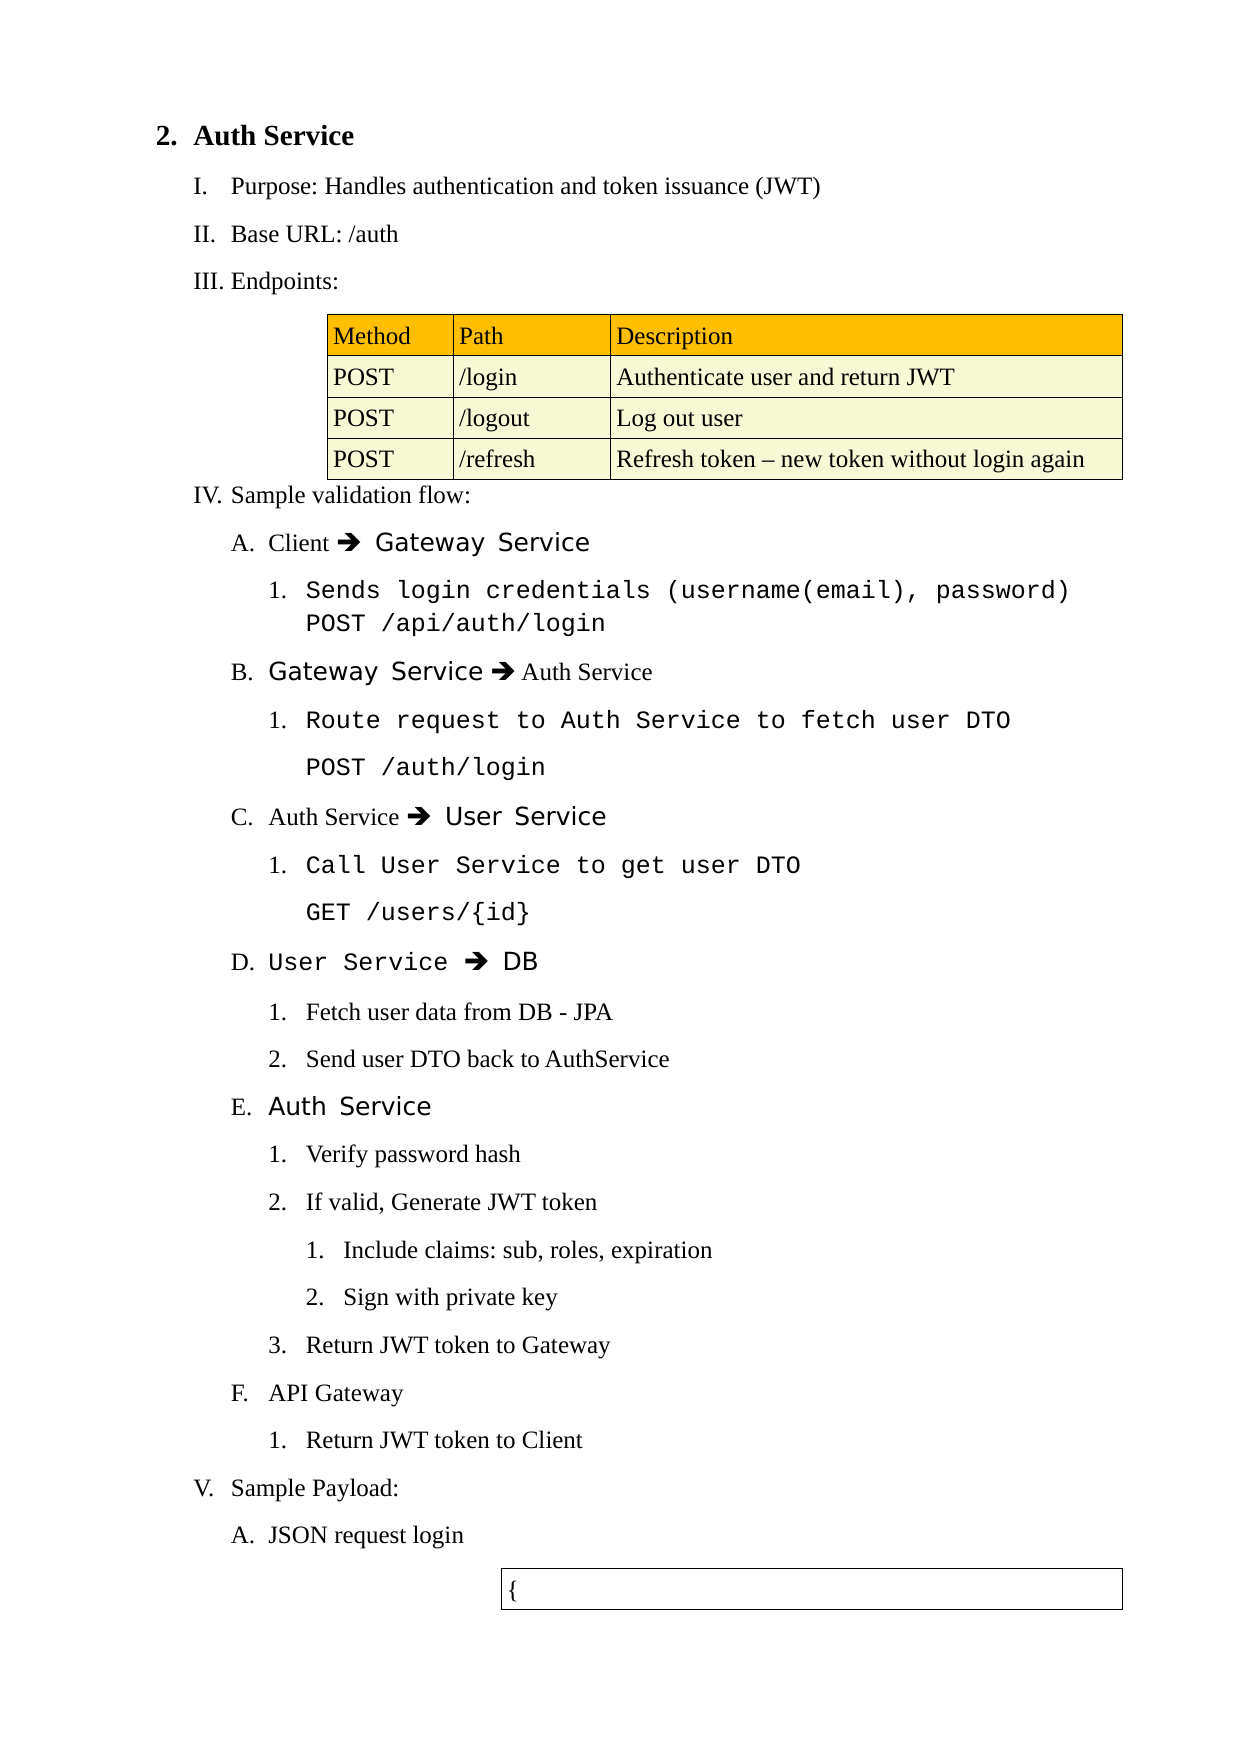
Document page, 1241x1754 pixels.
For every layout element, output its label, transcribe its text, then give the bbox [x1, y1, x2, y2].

table_cell Log out user [611, 398, 1122, 438]
list Auth Service ➔ User Service [231, 802, 1122, 831]
table_cell POST [328, 398, 453, 438]
list Call User Service to get user DTO [268, 850, 1122, 881]
table_header { [502, 1569, 1122, 1609]
list Purpose: Handles authentication and token issuance (JWT) [193, 171, 1122, 200]
list User Service ➔ DB [231, 947, 1122, 978]
list Sample Payload: [193, 1473, 1122, 1502]
table_cell POST [328, 356, 453, 397]
table_header Path [454, 315, 610, 355]
list If valid, Generate JWT token [268, 1187, 1122, 1216]
list Sample validation flow: [193, 480, 1122, 509]
table_cell POST [328, 439, 453, 479]
list Include claims: sub, roles, expiration [306, 1235, 1122, 1263]
list JSON request login [231, 1520, 1122, 1549]
list Route request to Auth Service to fetch user DTO [268, 705, 1122, 736]
list Client ➔ Gateway Service [231, 528, 1122, 556]
list Auth Service [156, 118, 1122, 152]
list Verify password hash [268, 1139, 1122, 1168]
table_header Description [611, 315, 1122, 355]
list Endpoints: [193, 266, 1122, 295]
list Gateway Service ➔ Auth Service [231, 657, 1122, 686]
table_cell Refresh token – new token without login again [611, 439, 1122, 479]
table_cell Authenticate user and return JWT [611, 356, 1122, 397]
list POST /auth/login [268, 755, 1122, 783]
list Auth Service [231, 1092, 1122, 1121]
table_cell /login [454, 356, 610, 397]
list API Gateway [231, 1378, 1122, 1406]
list Return JWT token to Client [268, 1425, 1122, 1454]
list Return JWT token to Gateway [268, 1330, 1122, 1359]
list Sign with private key [306, 1282, 1122, 1311]
list Fetch user data from DB - JPA [268, 997, 1122, 1026]
list Send user DTO back to AuthService [268, 1044, 1122, 1073]
list GET /users/{id} [268, 900, 1122, 928]
table_cell /refresh [454, 439, 610, 479]
list Base URL: /auth [193, 219, 1122, 248]
table_header Method [328, 315, 453, 355]
list Sends login credentials (username(email), password) POST /api/auth/login [268, 575, 1122, 639]
table_cell /logout [454, 398, 610, 438]
